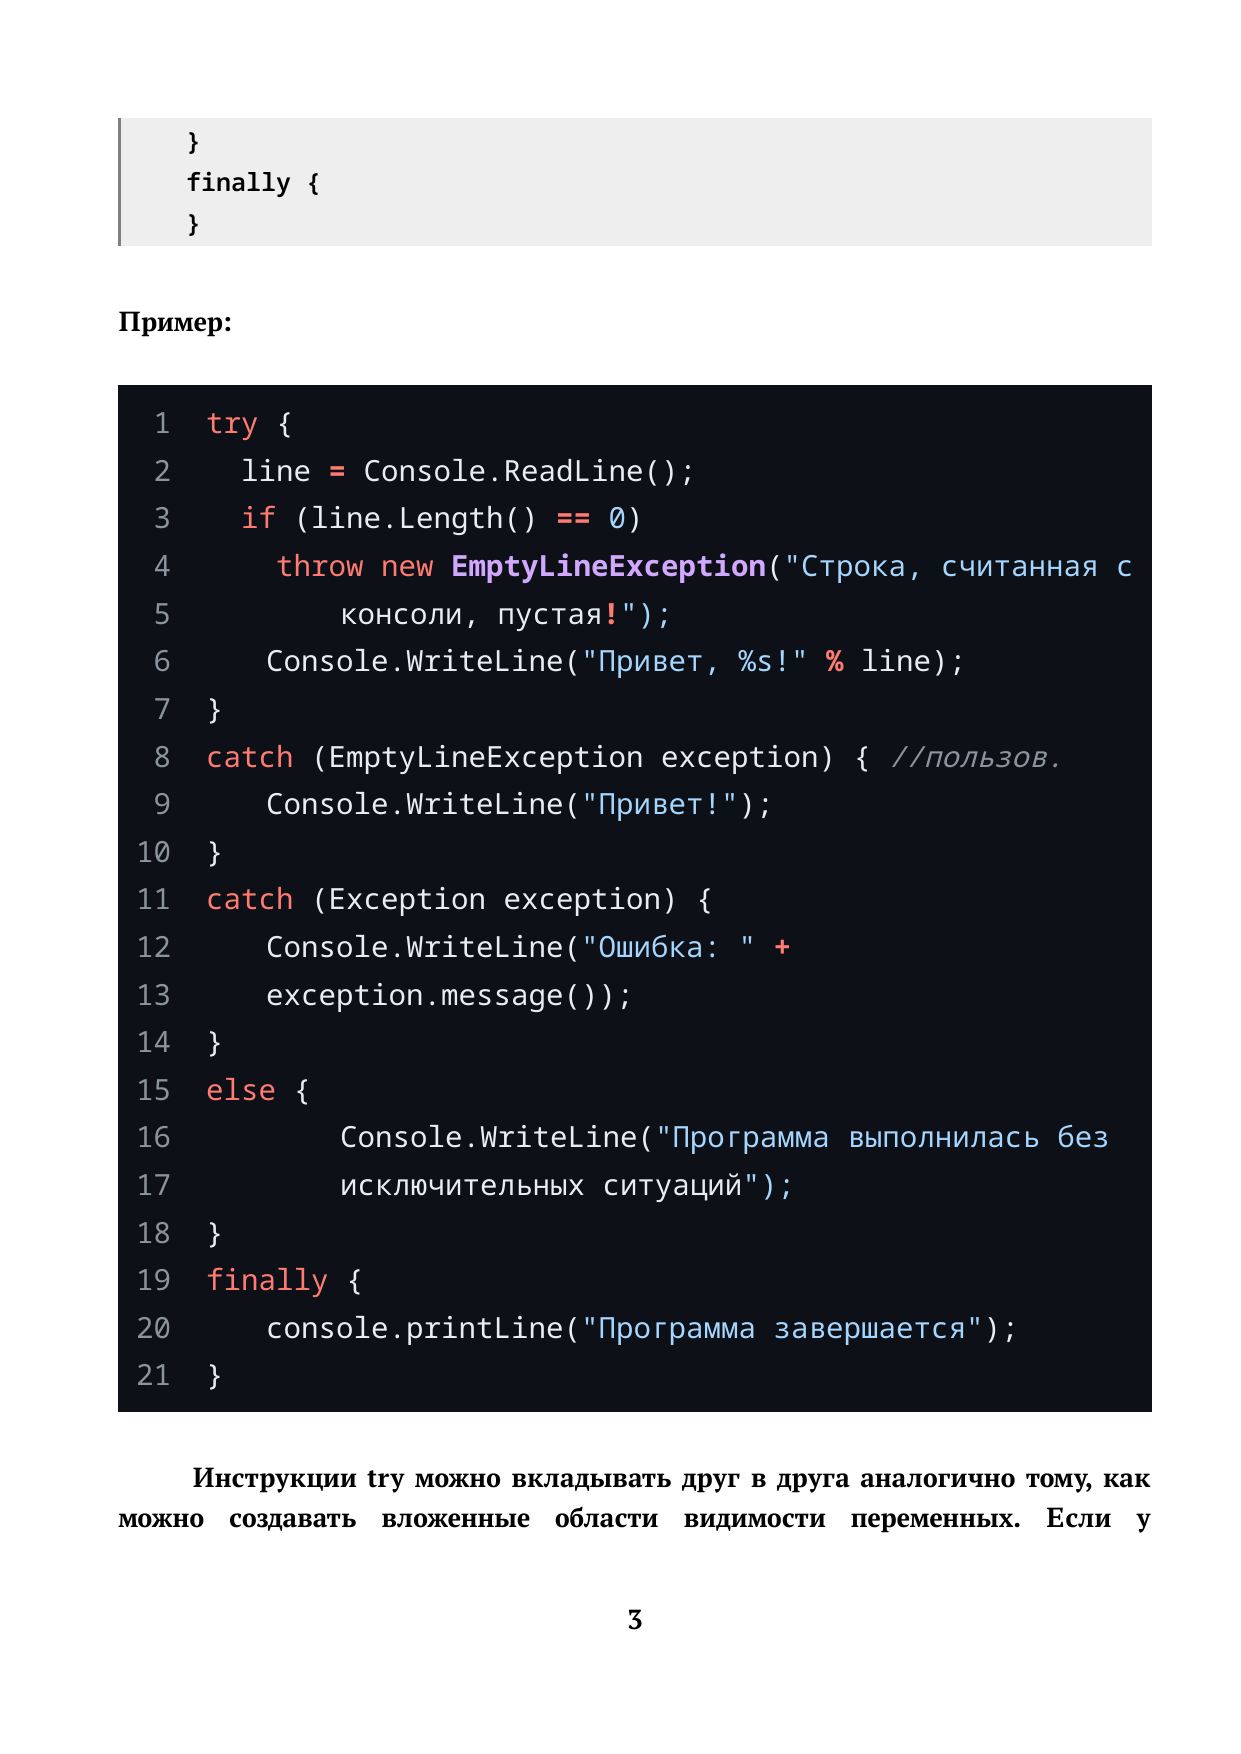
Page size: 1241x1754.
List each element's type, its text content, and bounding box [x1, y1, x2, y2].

text 7 } [118, 671, 1152, 718]
text 11 catch (Exception exception) { [118, 861, 1152, 908]
text Пример: [118, 304, 1152, 338]
text 1 try { [118, 385, 1152, 432]
text } [121, 118, 1152, 158]
text 13 exception.message()); [118, 956, 1152, 1004]
text 10 } [118, 813, 1152, 861]
text 3 if (line.Length() == 0) [118, 480, 1152, 528]
text 16 Console.WriteLine("Программа выполнилась без [118, 1099, 1152, 1147]
text 21 } [118, 1337, 1152, 1412]
text 4 throw new EmptyLineException("Строка, считанная с [118, 528, 1152, 575]
text 6 Console.WriteLine("Привет, %s!" % line); [118, 623, 1152, 671]
text 2 line = Сonsole.ReadLine(); [118, 432, 1152, 480]
text 14 } [118, 1004, 1152, 1051]
text 20 console.printLine("Программа завершается"); [118, 1289, 1152, 1337]
text 12 Console.WriteLine("Ошибка: " + [118, 908, 1152, 956]
text Инструкции try можно вкладывать друг в друга аналогично тому, как можно создавать вложенные области видимости переменных. Если у [118, 1460, 1152, 1534]
text 8 catch (EmptyLineException exception) { //пользов. [118, 718, 1152, 766]
text 15 else { [118, 1051, 1152, 1099]
text } [121, 200, 1152, 246]
text 5 консоли, пустая!"); [118, 575, 1152, 623]
text finally { [121, 159, 1152, 199]
text 9 Console.WriteLine("Привет!"); [118, 766, 1152, 813]
text 18 } [118, 1194, 1152, 1242]
text 19 finally { [118, 1242, 1152, 1289]
text 17 исключительных ситуаций"); [118, 1147, 1152, 1194]
